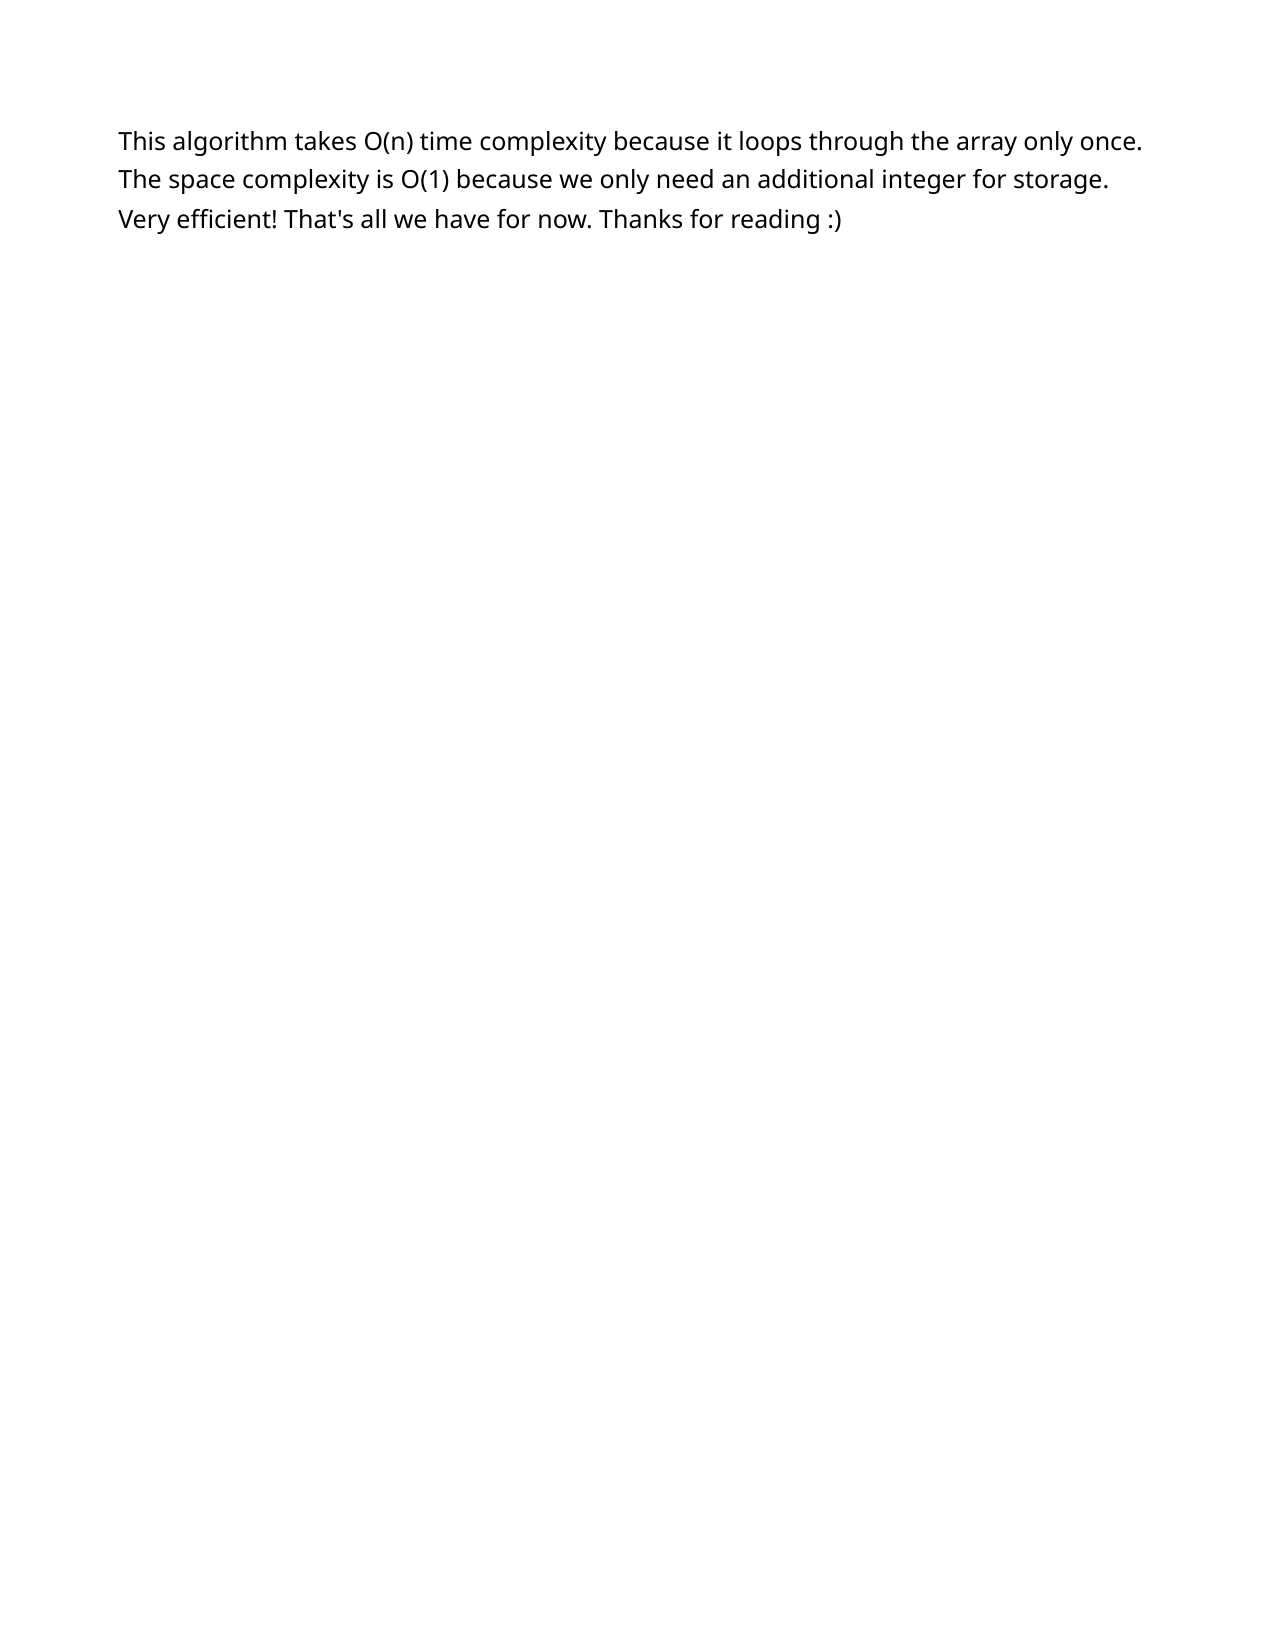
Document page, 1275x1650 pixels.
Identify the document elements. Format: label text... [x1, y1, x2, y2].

text This algorithm takes O(n) time complexity because it loops through the array only once. The space complexity is O(1) because we only need an additional integer for storage. Very efficient! That's all we have for now. Thanks for reading :) [118, 118, 1157, 235]
